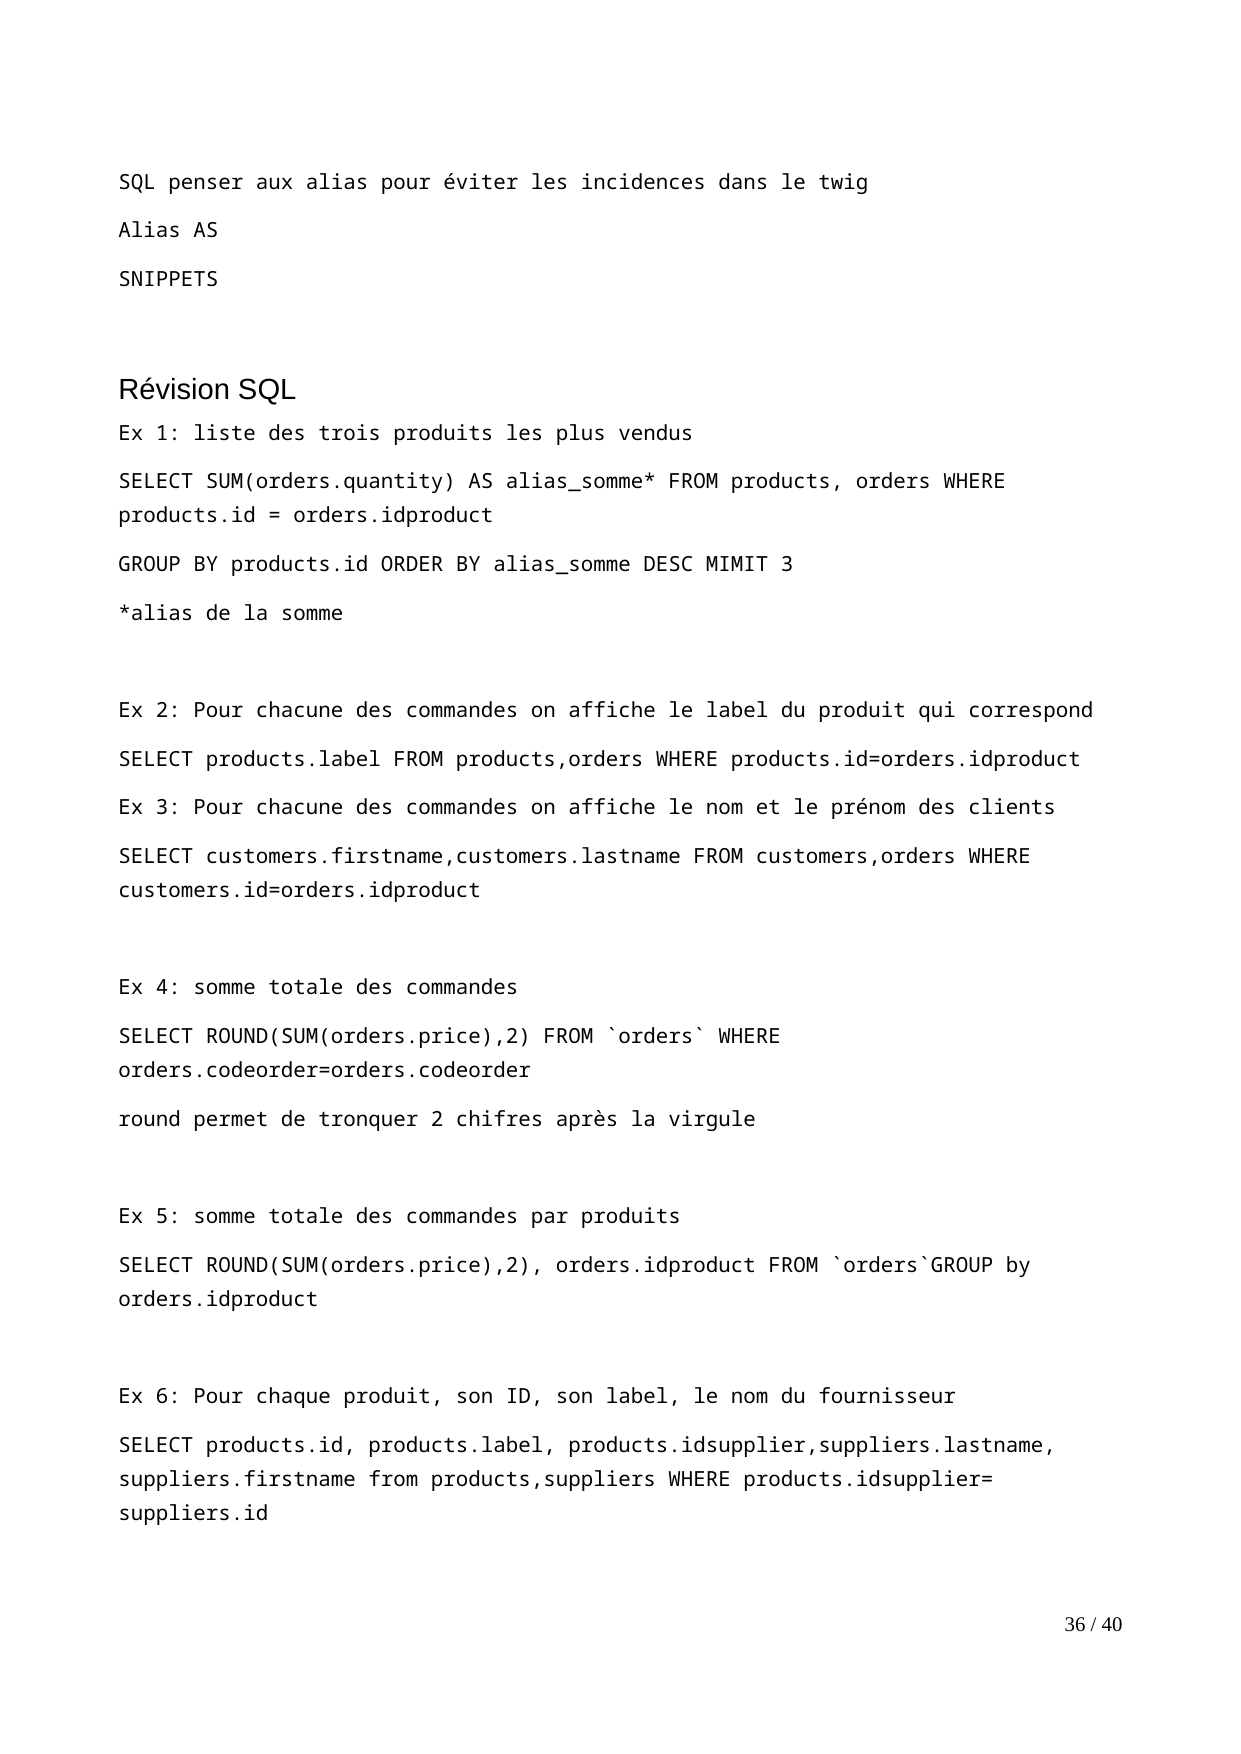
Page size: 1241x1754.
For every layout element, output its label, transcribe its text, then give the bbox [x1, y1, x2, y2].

text SELECT ROUND(SUM(orders.price),2) FROM `orders` WHERE orders.codeorder=orders.codeorder [118, 1021, 1122, 1083]
text Ex 1: liste des trois produits les plus vendus [118, 418, 1122, 446]
text SELECT products.label FROM products,orders WHERE products.id=orders.idproduct [118, 744, 1122, 772]
text Ex 5: somme totale des commandes par produits [118, 1201, 1122, 1229]
text round permet de tronquer 2 chifres après la virgule [118, 1104, 1122, 1132]
text Alias AS [118, 215, 1122, 244]
text SELECT SUM(orders.quantity) AS alias_somme* FROM products, orders WHERE products.id = orders.idproduct [118, 466, 1122, 529]
subtitle Révision SQL [118, 372, 1122, 405]
text SELECT ROUND(SUM(orders.price),2), orders.idproduct FROM `orders`GROUP by orders.idproduct [118, 1250, 1122, 1312]
text Ex 3: Pour chacune des commandes on affiche le nom et le prénom des clients [118, 792, 1122, 821]
text SELECT customers.firstname,customers.lastname FROM customers,orders WHERE customers.id=orders.idproduct [118, 841, 1122, 903]
text SQL penser aux alias pour éviter les incidences dans le twig [118, 167, 1122, 195]
text *alias de la somme [118, 598, 1122, 626]
text Ex 4: somme totale des commandes [118, 972, 1122, 1001]
text SNIPPETS [118, 264, 1122, 292]
text Ex 2: Pour chacune des commandes on affiche le label du produit qui correspond [118, 695, 1122, 723]
text SELECT products.id, products.label, products.idsupplier,suppliers.lastname, suppliers.firstname from products,suppliers WHERE products.idsupplier= suppliers.id [118, 1430, 1122, 1526]
text GROUP BY products.id ORDER BY alias_somme DESC MIMIT 3 [118, 549, 1122, 578]
text Ex 6: Pour chaque produit, son ID, son label, le nom du fournisseur [118, 1381, 1122, 1409]
